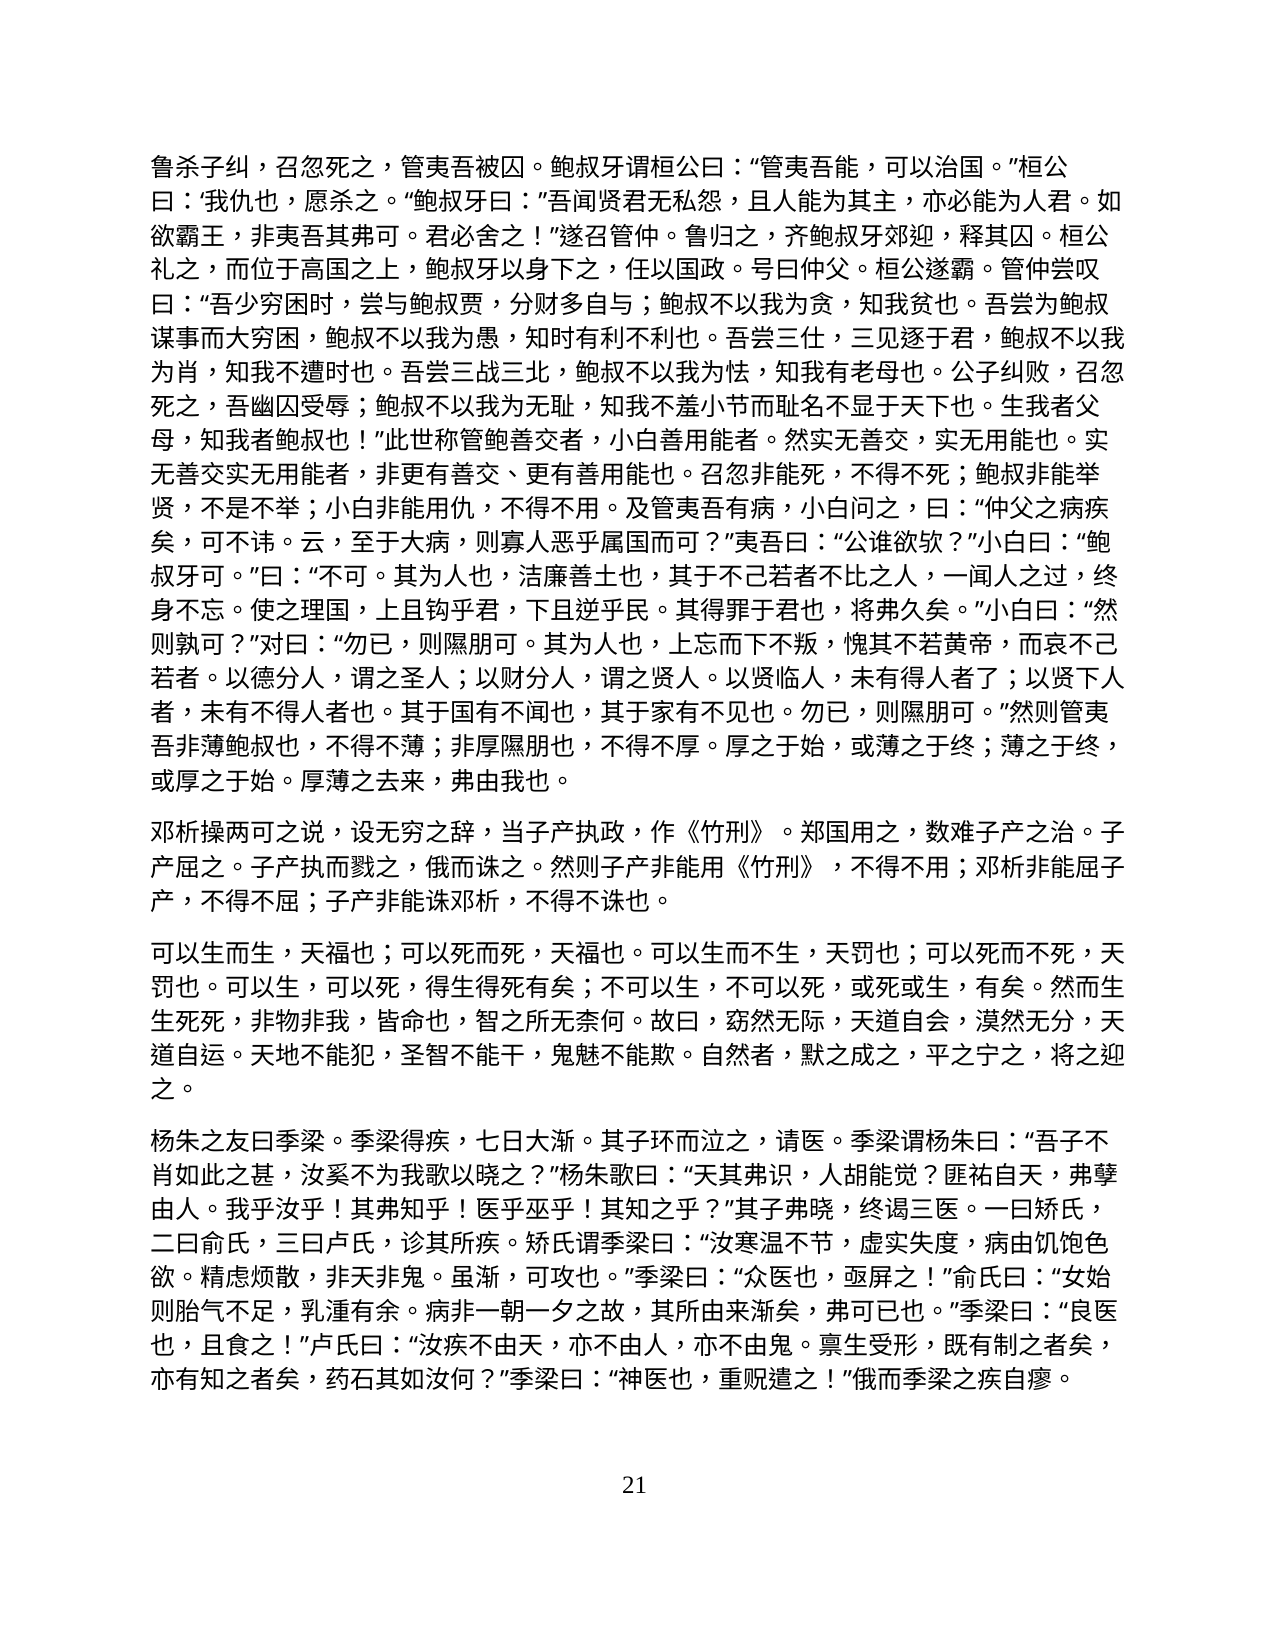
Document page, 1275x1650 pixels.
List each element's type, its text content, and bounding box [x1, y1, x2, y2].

text 杨朱之友曰季梁。季梁得疾，七日大渐。其子环而泣之，请医。季梁谓杨朱曰：“吾子不肖如此之甚，汝奚不为我歌以晓之？”杨朱歌曰：“天其弗识，人胡能觉？匪祐自天，弗孽由人。我乎汝乎！其弗知乎！医乎巫乎！其知之乎？”其子弗晓，终谒三医。一曰矫氏，二曰俞氏，三曰卢氏，诊其所疾。矫氏谓季梁曰：“汝寒温不节，虚实失度，病由饥饱色欲。精虑烦散，非天非鬼。虽渐，可攻也。”季梁曰：“众医也，亟屏之！”俞氏曰：“女始则胎气不足，乳湩有余。病非一朝一夕之故，其所由来渐矣，弗可已也。”季梁曰：“良医也，且食之！”卢氏曰：“汝疾不由天，亦不由人，亦不由鬼。禀生受形，既有制之者矣，亦有知之者矣，药石其如汝何？”季梁曰：“神医也，重贶遣之！”俄而季梁之疾自瘳。 [150, 1123, 1125, 1396]
text 可以生而生，天福也；可以死而死，天福也。可以生而不生，天罚也；可以死而不死，天罚也。可以生，可以死，得生得死有矣；不可以生，不可以死，或死或生，有矣。然而生生死死，非物非我，皆命也，智之所无柰何。故曰，窈然无际，天道自会，漠然无分，天道自运。天地不能犯，圣智不能干，鬼魅不能欺。自然者，默之成之，平之宁之，将之迎之。 [150, 935, 1125, 1106]
text 邓析操两可之说，设无穷之辞，当子产执政，作《竹刑》。郑国用之，数难子产之治。子产屈之。子产执而戮之，俄而诛之。然则子产非能用《竹刑》，不得不用；邓析非能屈子产，不得不屈；子产非能诛邓析，不得不诛也。 [150, 815, 1125, 917]
text 鲁杀子纠，召忽死之，管夷吾被囚。鲍叔牙谓桓公曰：“管夷吾能，可以治国。”桓公曰：‘我仇也，愿杀之。“鲍叔牙曰：”吾闻贤君无私怨，且人能为其主，亦必能为人君。如欲霸王，非夷吾其弗可。君必舍之！”遂召管仲。鲁归之，齐鲍叔牙郊迎，释其囚。桓公礼之，而位于高国之上，鲍叔牙以身下之，任以国政。号曰仲父。桓公遂霸。管仲尝叹曰：“吾少穷困时，尝与鲍叔贾，分财多自与；鲍叔不以我为贪，知我贫也。吾尝为鲍叔谋事而大穷困，鲍叔不以我为愚，知时有利不利也。吾尝三仕，三见逐于君，鲍叔不以我为肖，知我不遭时也。吾尝三战三北，鲍叔不以我为怯，知我有老母也。公子纠败，召忽死之，吾幽囚受辱；鲍叔不以我为无耻，知我不羞小节而耻名不显于天下也。生我者父母，知我者鲍叔也！”此世称管鲍善交者，小白善用能者。然实无善交，实无用能也。实无善交实无用能者，非更有善交、更有善用能也。召忽非能死，不得不死；鲍叔非能举贤，不是不举；小白非能用仇，不得不用。及管夷吾有病，小白问之，曰：“仲父之病疾矣，可不讳。云，至于大病，则寡人恶乎属国而可？”夷吾曰：“公谁欲欤？”小白曰：“鲍叔牙可。”曰：“不可。其为人也，洁廉善土也，其于不己若者不比之人，一闻人之过，终身不忘。使之理国，上且钩乎君，下且逆乎民。其得罪于君也，将弗久矣。”小白曰：“然则孰可？”对曰：“勿已，则隰朋可。其为人也，上忘而下不叛，愧其不若黄帝，而哀不己若者。以德分人，谓之圣人；以财分人，谓之贤人。以贤临人，未有得人者了；以贤下人者，未有不得人者也。其于国有不闻也，其于家有不见也。勿已，则隰朋可。”然则管夷吾非薄鲍叔也，不得不薄；非厚隰朋也，不得不厚。厚之于始，或薄之于终；薄之于终，或厚之于始。厚薄之去来，弗由我也。 [150, 150, 1125, 797]
